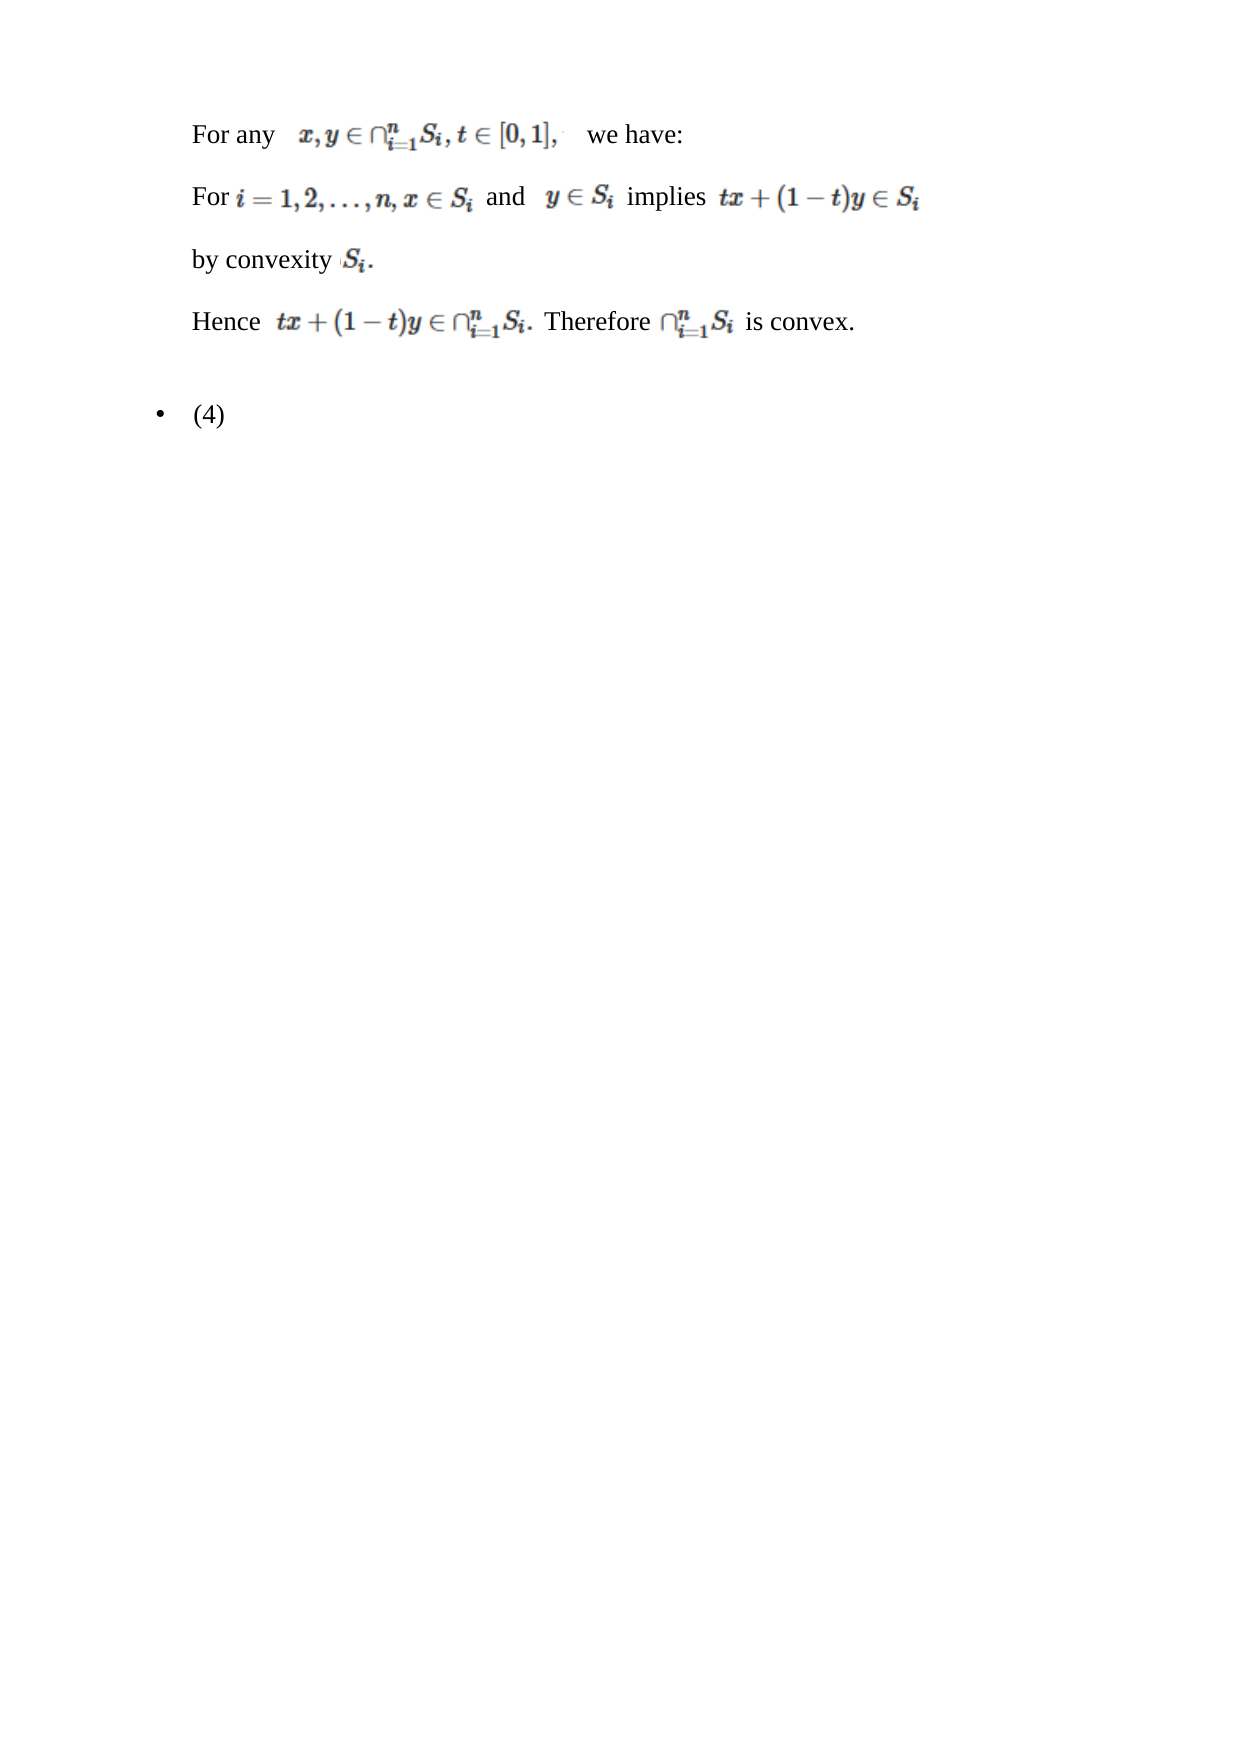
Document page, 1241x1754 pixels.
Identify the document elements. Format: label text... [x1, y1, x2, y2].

picture [295, 114, 564, 162]
list (4) [156, 398, 1122, 430]
picture [541, 180, 618, 215]
text For [118, 180, 236, 212]
text Therefore [537, 305, 656, 336]
text and [479, 180, 541, 212]
picture [340, 231, 381, 281]
picture [656, 305, 737, 348]
text by convexity of [381, 243, 1122, 274]
text by convexity of [118, 243, 340, 274]
picture [272, 305, 537, 348]
text For any [118, 118, 295, 149]
picture [716, 181, 924, 219]
picture [236, 175, 479, 222]
text we have: [564, 118, 1122, 149]
text implies [618, 180, 1122, 212]
text Hence [118, 305, 272, 336]
text is convex. [737, 305, 1122, 336]
